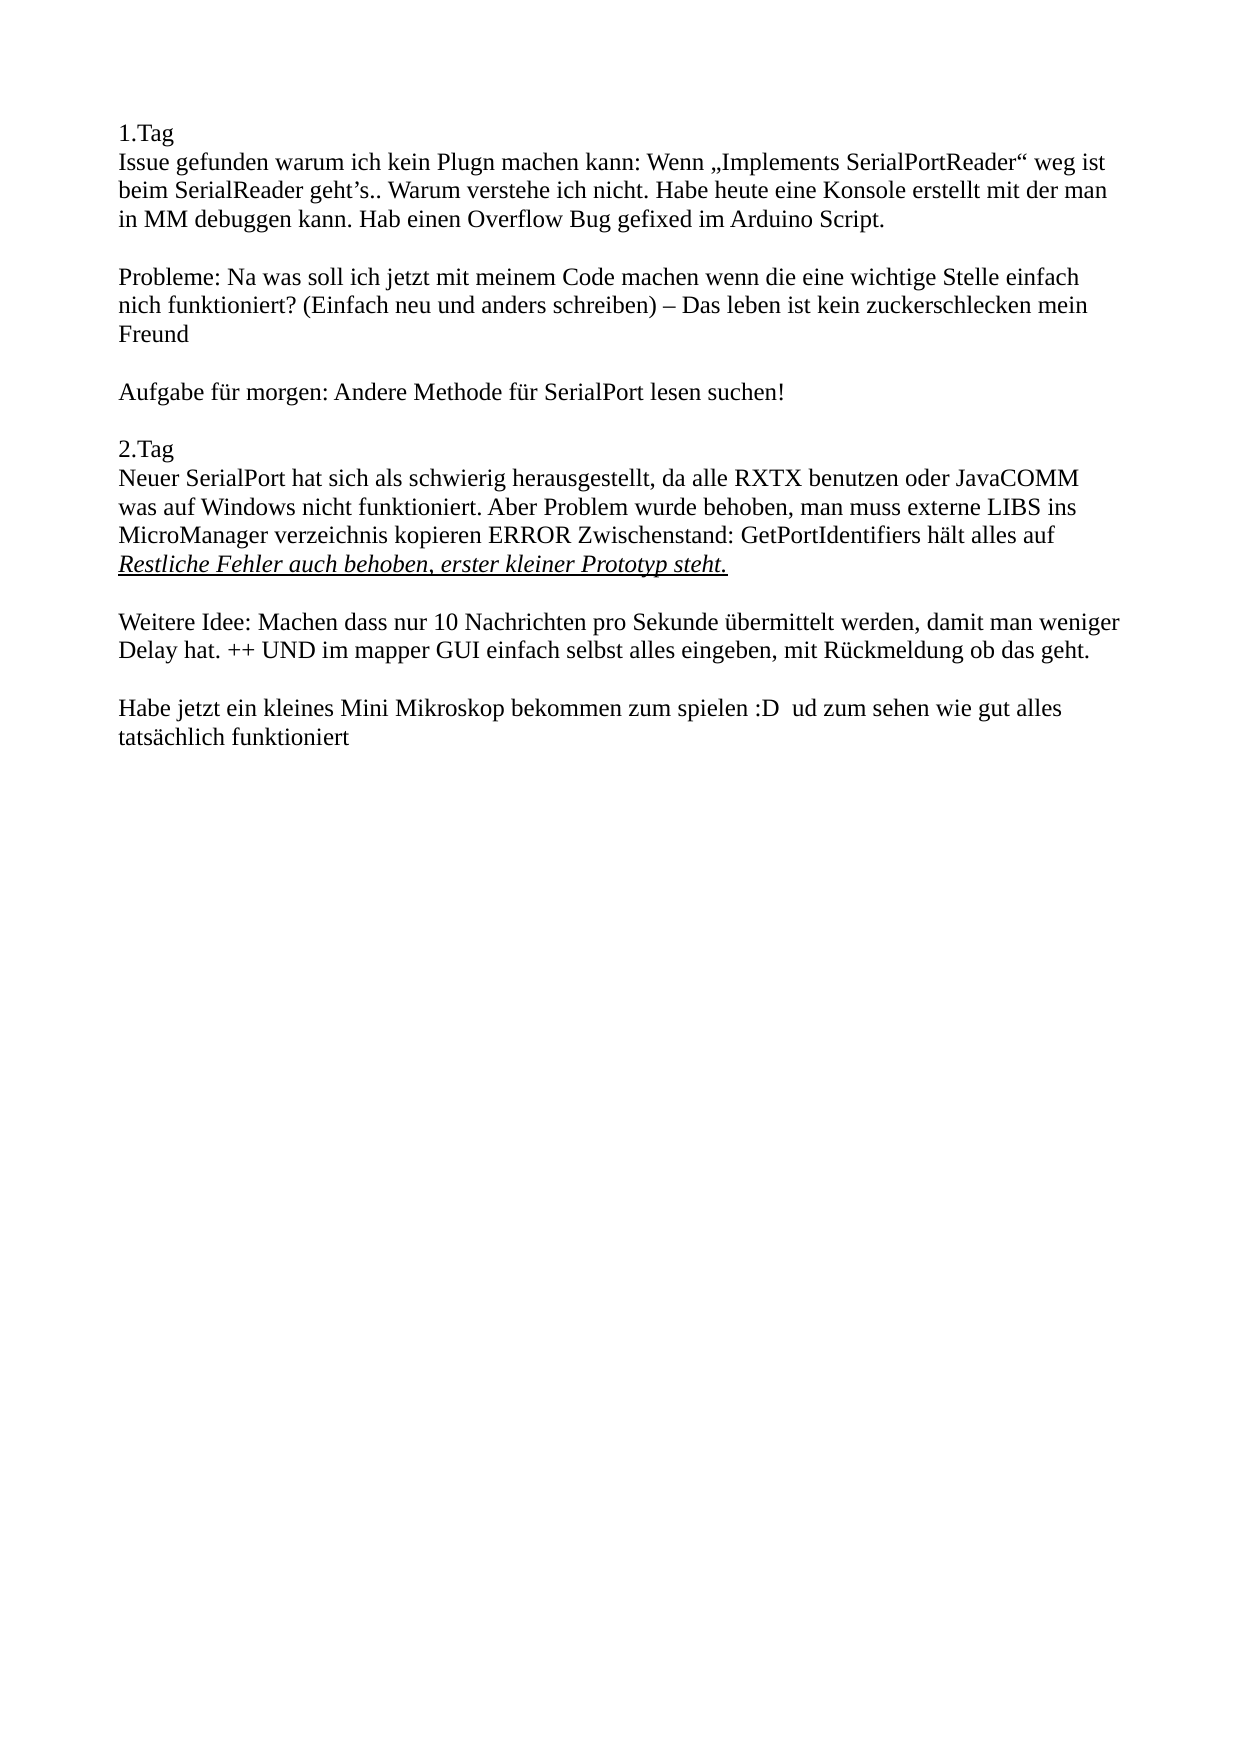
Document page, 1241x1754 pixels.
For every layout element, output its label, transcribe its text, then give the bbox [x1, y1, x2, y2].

text Restliche Fehler auch behoben, erster kleiner Prototyp steht. [118, 549, 1122, 578]
text Probleme: Na was soll ich jetzt mit meinem Code machen wenn die eine wichtige Stelle einfach nich funktioniert? (Einfach neu und anders schreiben) – Das leben ist kein zuckerschlecken mein Freund [118, 262, 1122, 348]
text 2.Tag [118, 434, 1122, 463]
text Aufgabe für morgen: Andere Methode für SerialPort lesen suchen! [118, 377, 1122, 406]
text 1.Tag [118, 118, 1122, 147]
text Habe jetzt ein kleines Mini Mikroskop bekommen zum spielen :D ud zum sehen wie gut alles tatsächlich funktioniert [118, 693, 1122, 751]
text Neuer SerialPort hat sich als schwierig herausgestellt, da alle RXTX benutzen oder JavaCOMM was auf Windows nicht funktioniert. Aber Problem wurde behoben, man muss externe LIBS ins MicroManager verzeichnis kopieren ERROR Zwischenstand: GetPortIdentifiers hält alles auf [118, 463, 1122, 549]
text Issue gefunden warum ich kein Plugn machen kann: Wenn „Implements SerialPortReader“ weg ist beim SerialReader geht’s.. Warum verstehe ich nicht. Habe heute eine Konsole erstellt mit der man in MM debuggen kann. Hab einen Overflow Bug gefixed im Arduino Script. [118, 147, 1122, 233]
text Weitere Idee: Machen dass nur 10 Nachrichten pro Sekunde übermittelt werden, damit man weniger Delay hat. ++ UND im mapper GUI einfach selbst alles eingeben, mit Rückmeldung ob das geht. [118, 607, 1122, 664]
